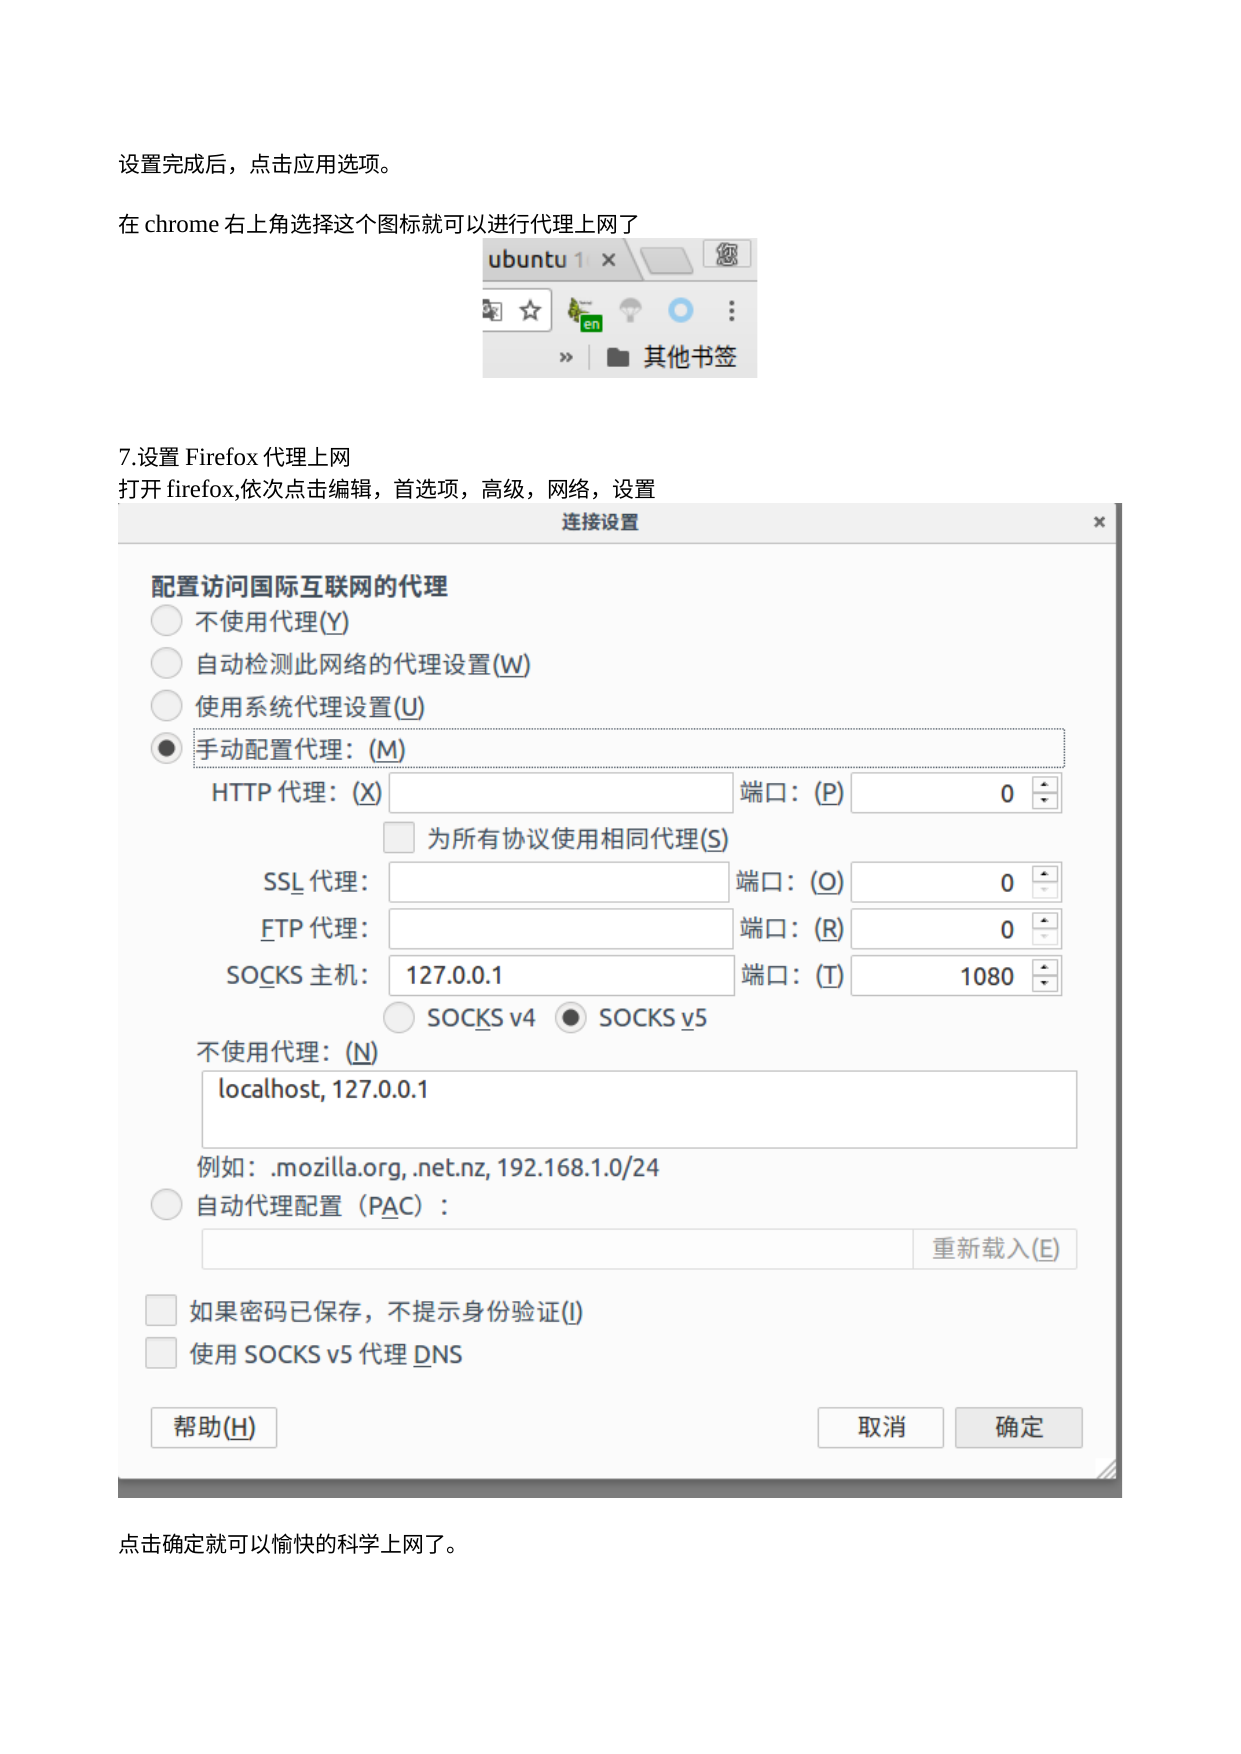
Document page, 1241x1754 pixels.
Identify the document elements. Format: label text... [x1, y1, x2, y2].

text 7.设置Firefox代理上网 [118, 440, 1122, 472]
text 打开firefox,依次点击编辑，首选项，高级，网络，设置 [118, 472, 1122, 503]
text 在chrome右上角选择这个图标就可以进行代理上网了 [118, 207, 1122, 239]
text 点击确定就可以愉快的科学上网了。 [118, 1527, 1122, 1558]
picture [118, 503, 1123, 1498]
text 设置完成后，点击应用选项。 [118, 147, 1122, 178]
picture [482, 238, 758, 378]
